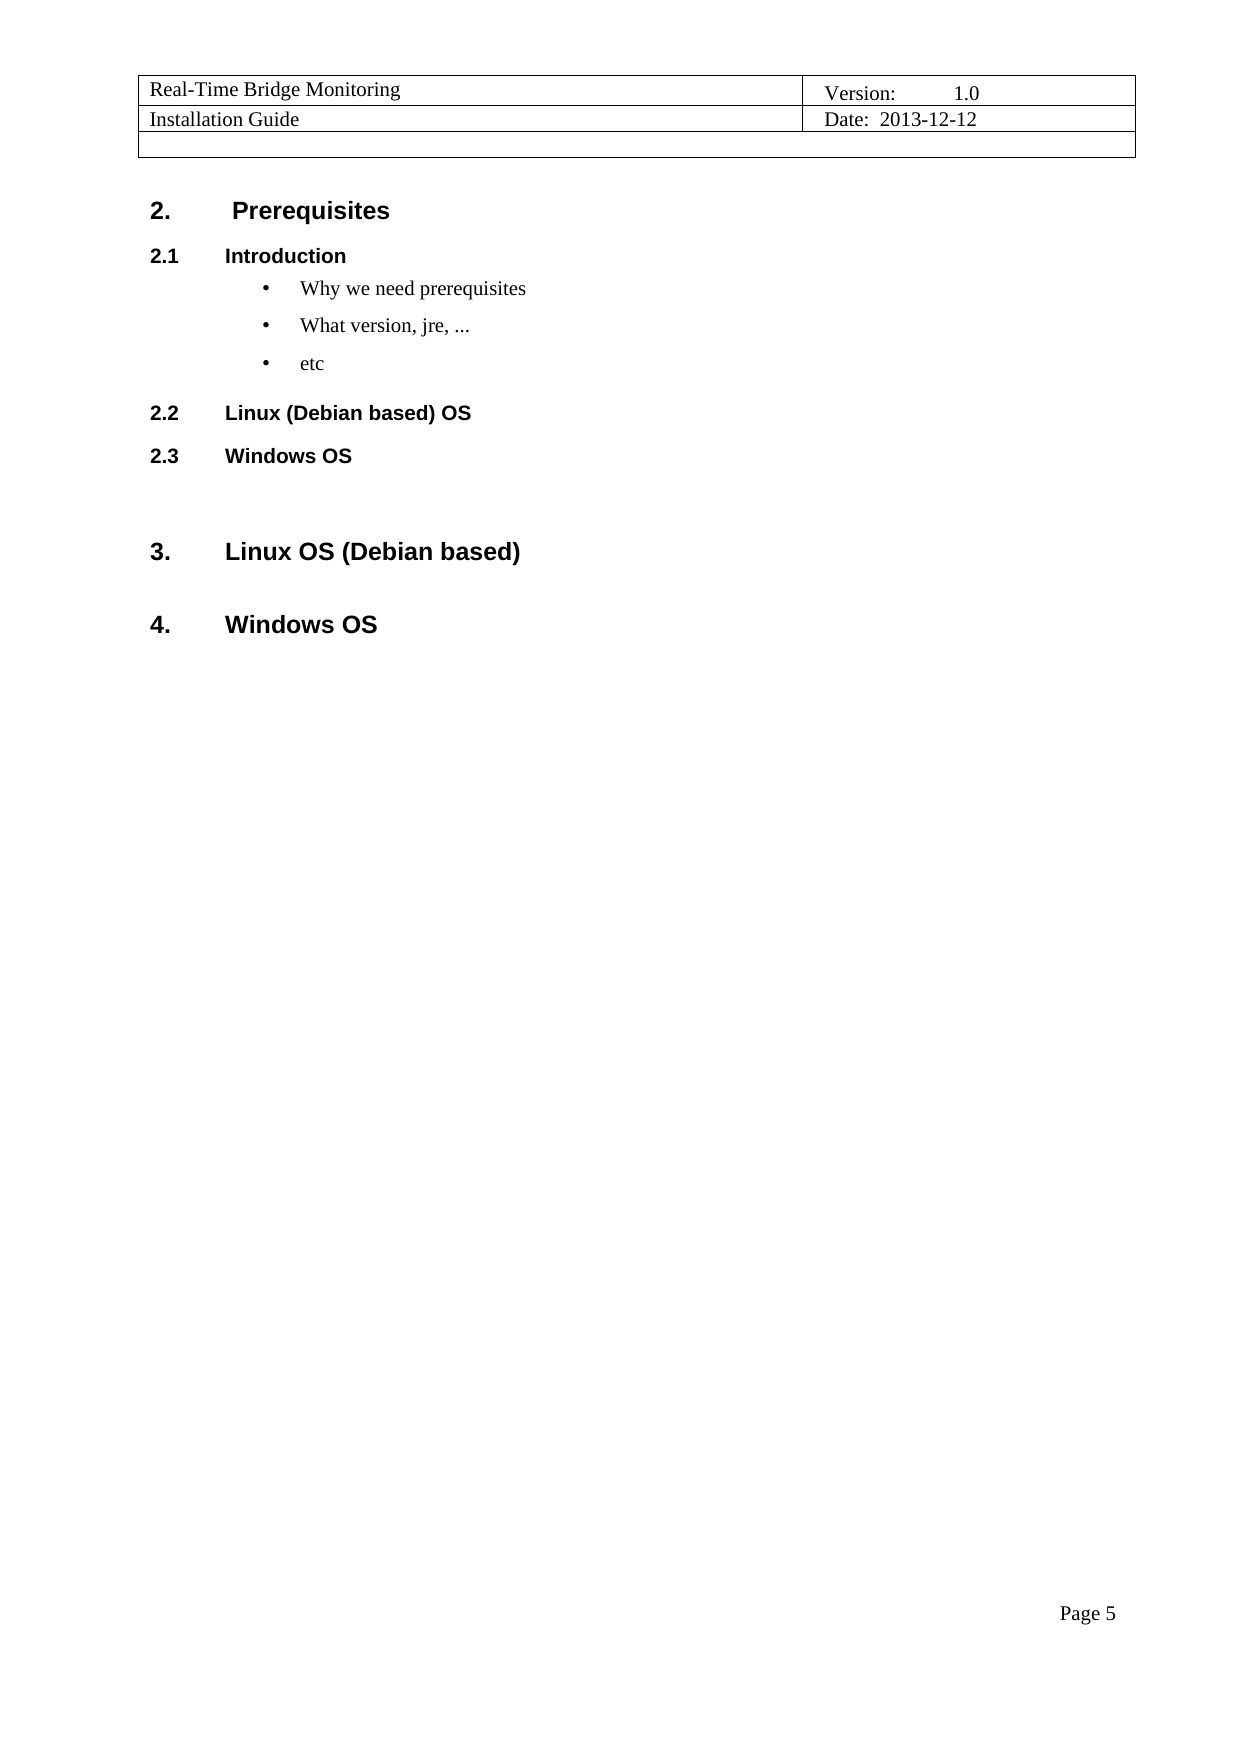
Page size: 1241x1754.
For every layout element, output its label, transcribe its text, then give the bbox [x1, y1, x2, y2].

subtitle Prerequisites [150, 196, 1090, 224]
subtitle Introduction [150, 243, 1090, 268]
list What version, jre, ... [262, 312, 1090, 337]
subtitle Linux OS (Debian based) [150, 537, 1090, 566]
subtitle Windows OS [150, 443, 1090, 468]
subtitle Linux (Debian based) OS [150, 399, 1090, 424]
list Why we need prerequisites [262, 274, 1090, 299]
subtitle Windows OS [150, 609, 1090, 638]
list etc [262, 349, 1090, 374]
